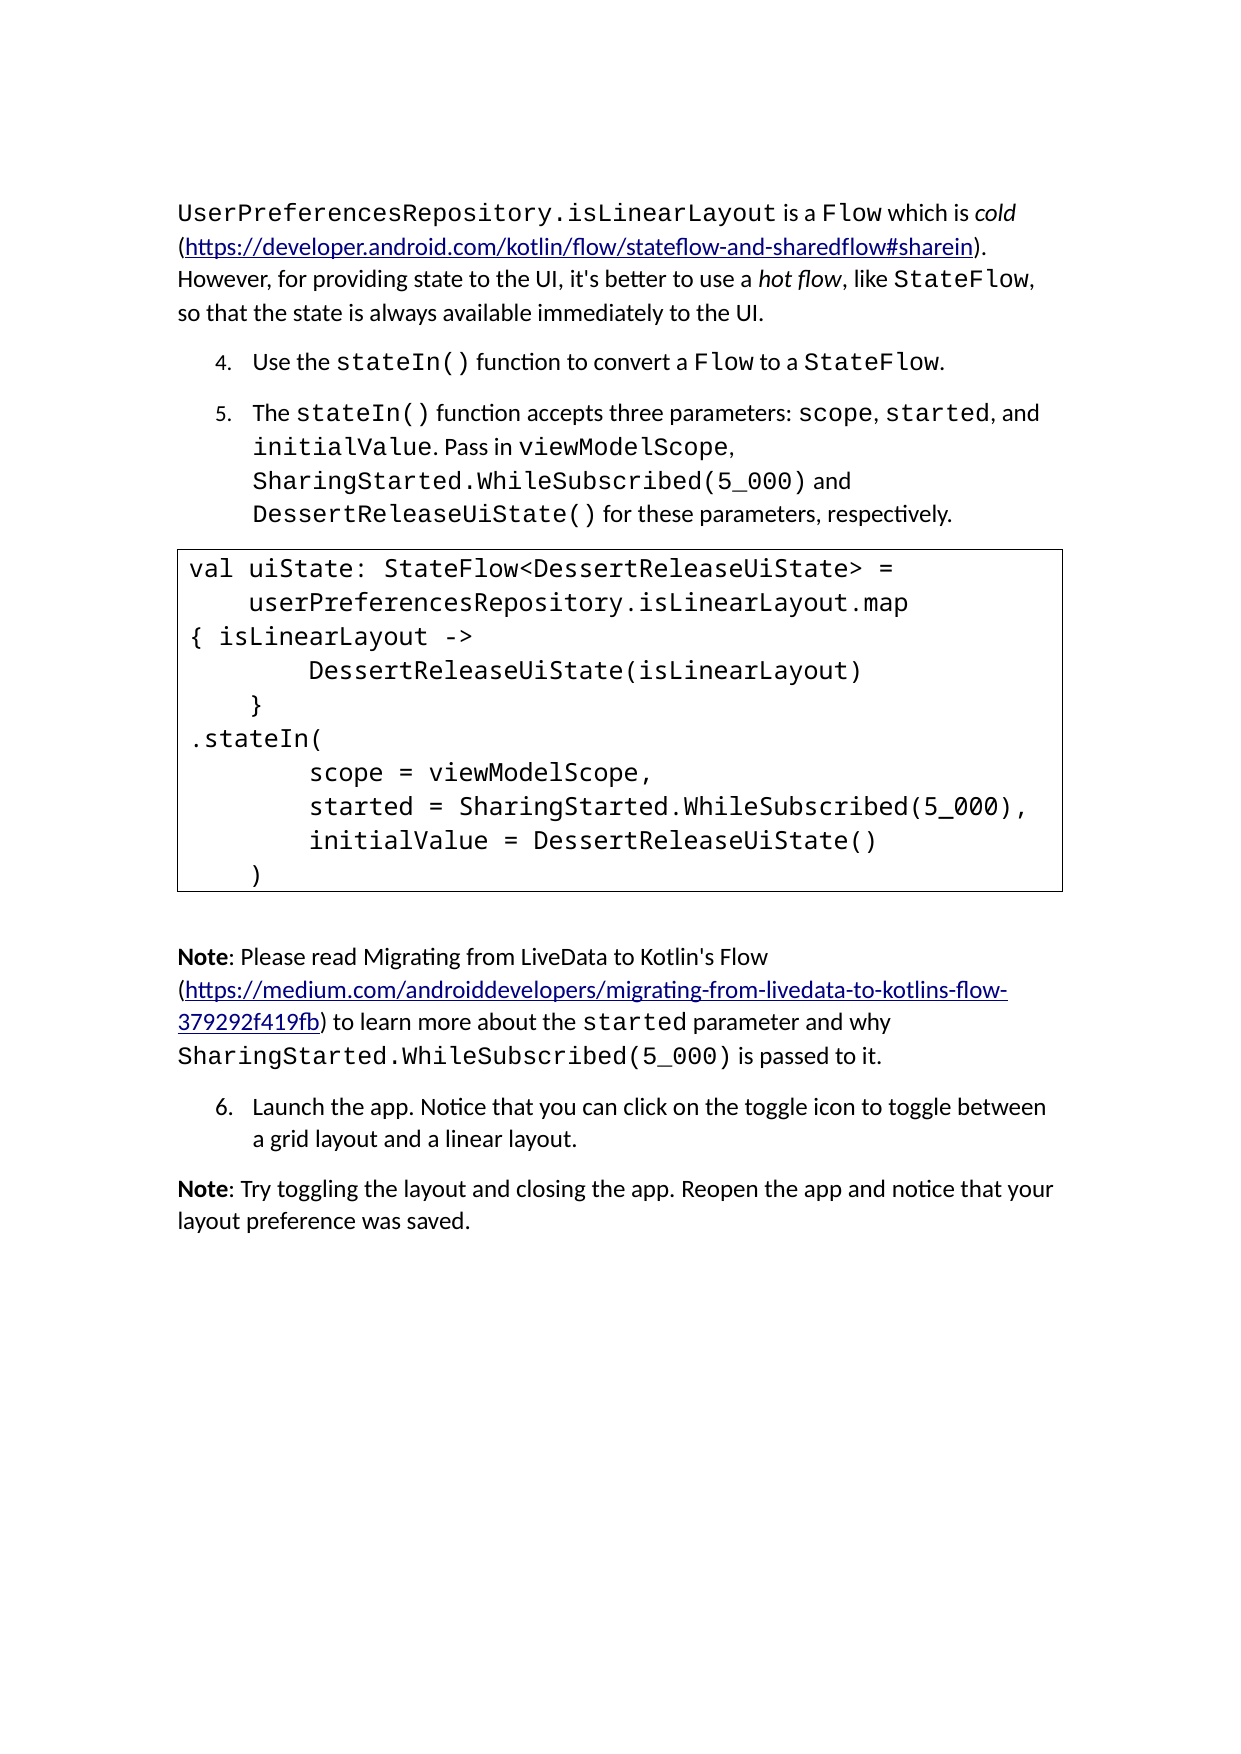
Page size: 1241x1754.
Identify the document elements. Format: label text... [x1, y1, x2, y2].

text UserPreferencesRepository.isLinearLayout is a Flow which is cold (https://developer.android.com/kotlin/flow/stateflow-and-sharedflow#sharein). However, for providing state to the UI, it's better to use a hot flow, like StateFlow, so that the state is always available immediately to the UI. [177, 197, 1063, 328]
table_header val uiState: StateFlow<DessertReleaseUiState> = userPreferencesRepository.isLinearLayout.map { isLinearLayout -> DessertReleaseUiState(isLinearLayout) } .stateIn( scope = viewModelScope, started = SharingStarted.WhileSubscribed(5_000), initialValue = DessertReleaseUiState() ) [178, 550, 1062, 891]
list Use the stateIn() function to convert a Flow to a StateFlow. [215, 346, 1063, 378]
list The stateIn() function accepts three parameters: scope, started, and initialValue. Pass in viewModelScope, SharingStarted.WhileSubscribed(5_000) and DessertReleaseUiState() for these parameters, respectively. [215, 397, 1063, 530]
text Note: Please read Migrating from LiveData to Kotlin's Flow (https://medium.com/androiddevelopers/migrating-from-livedata-to-kotlins-flow-379292f419fb) to learn more about the started parameter and why SharingStarted.WhileSubscribed(5_000) is passed to it. [177, 941, 1063, 1072]
list Launch the app. Notice that you can click on the toggle icon to toggle between a grid layout and a linear layout. [215, 1091, 1063, 1154]
text Note: Try toggling the layout and closing the app. Reopen the app and notice that your layout preference was saved. [177, 1173, 1063, 1236]
